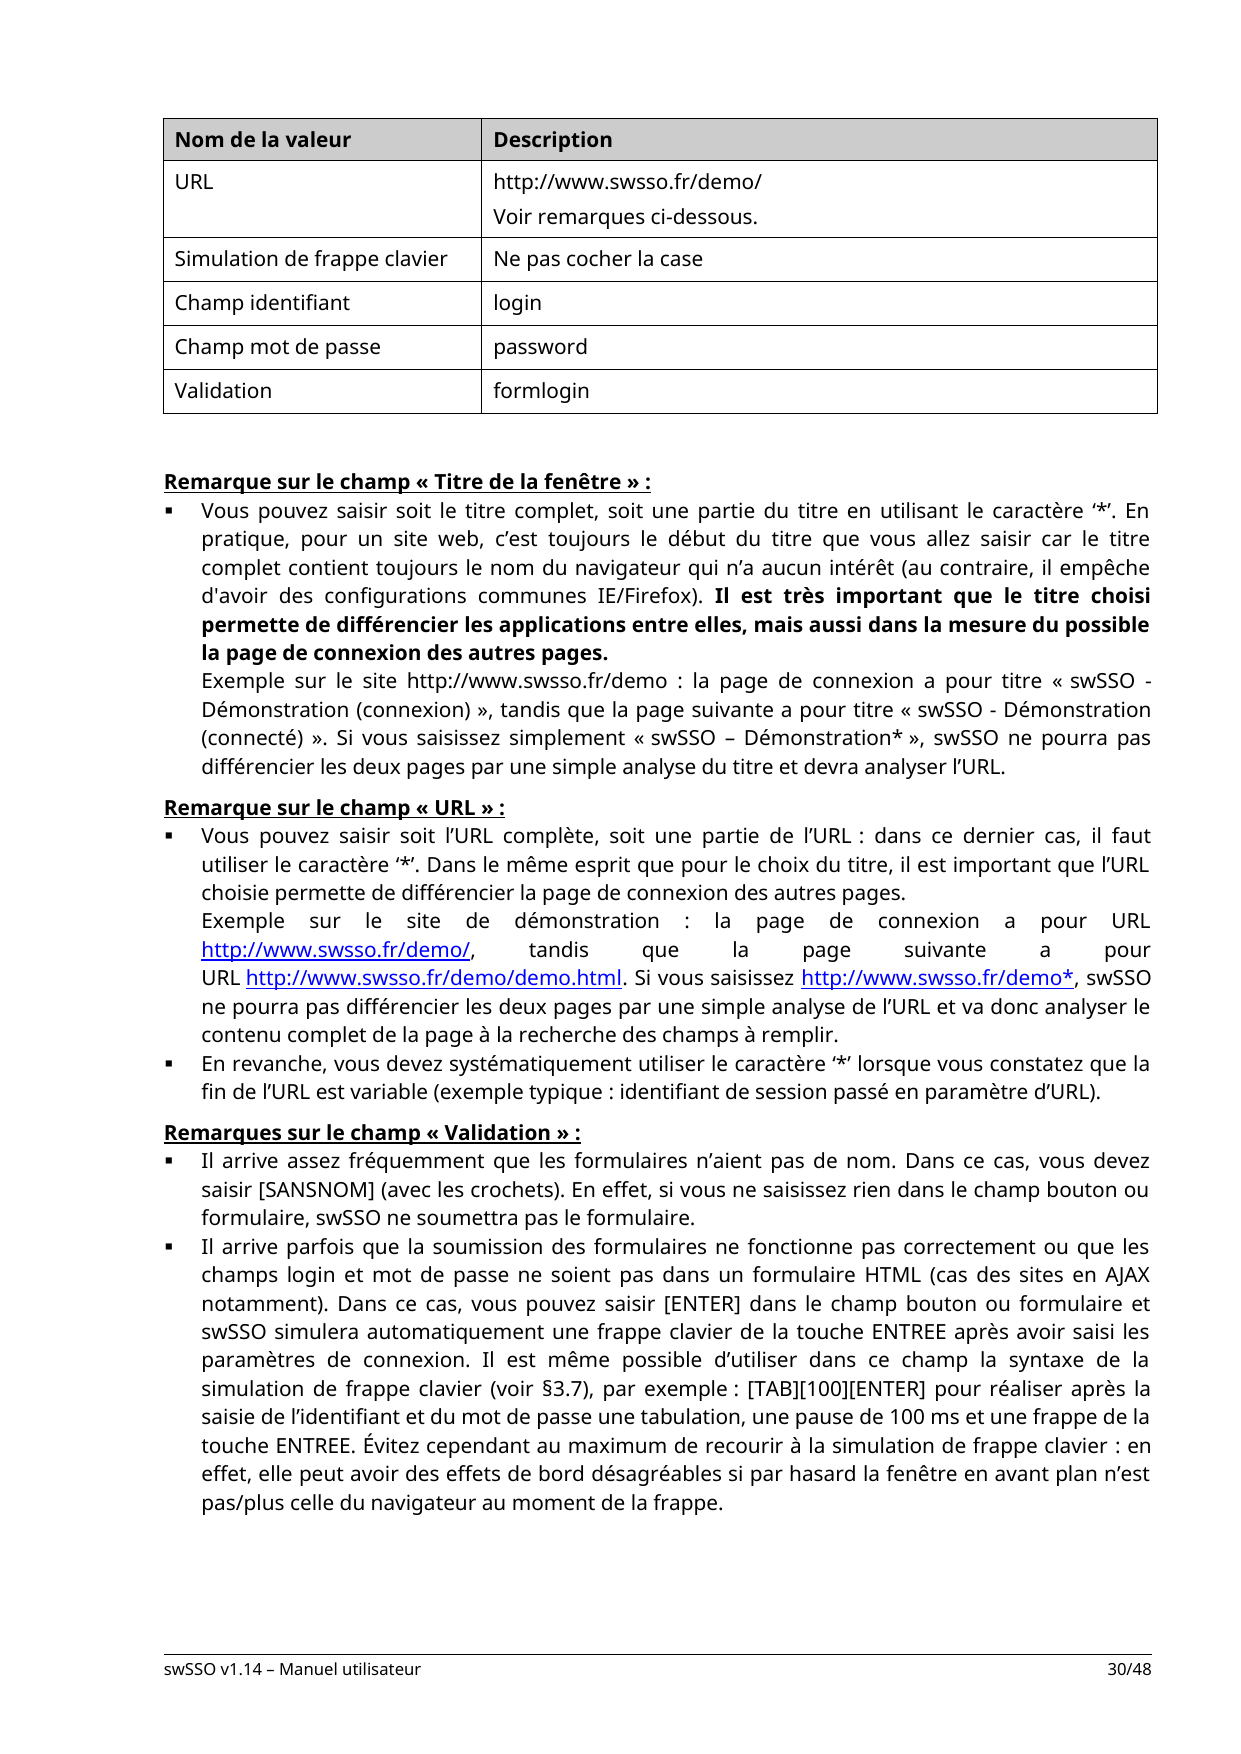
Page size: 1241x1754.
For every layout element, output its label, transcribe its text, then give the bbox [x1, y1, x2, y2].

list Il arrive parfois que la soumission des formulaires ne fonctionne pas correctement ou que les champs login et mot de passe ne soient pas dans un formulaire HTML (cas des sites en AJAX notamment). Dans ce cas, vous pouvez saisir [ENTER] dans le champ bouton ou formulaire et swSSO simulera automatiquement une frappe clavier de la touche ENTREE après avoir saisi les paramètres de connexion. Il est même possible d’utiliser dans ce champ la syntaxe de la simulation de frappe clavier (voir §3.7), par exemple : [TAB][100][ENTER] pour réaliser après la saisie de l’identifiant et du mot de passe une tabulation, une pause de 100 ms et une frappe de la touche ENTREE. Évitez cependant au maximum de recourir à la simulation de frappe clavier : en effet, elle peut avoir des effets de bord désagréables si par hasard la fenêtre en avant plan n’est pas/plus celle du navigateur au moment de la frappe. [164, 1232, 1152, 1516]
table_cell Simulation de frappe clavier [164, 238, 481, 281]
list En revanche, vous devez systématiquement utiliser le caractère ‘*’ lorsque vous constatez que la fin de l’URL est variable (exemple typique : identifiant de session passé en paramètre d’URL). [164, 1049, 1152, 1106]
text Remarque sur le champ « URL » : [164, 793, 1152, 821]
list Vous pouvez saisir soit le titre complet, soit une partie du titre en utilisant le caractère ‘*’. En pratique, pour un site web, c’est toujours le début du titre que vous allez saisir car le titre complet contient toujours le nom du navigateur qui n’a aucun intérêt (au contraire, il empêche d'avoir des configurations communes IE/Firefox). Il est très important que le titre choisi permette de différencier les applications entre elles, mais aussi dans la mesure du possible la page de connexion des autres pages. [164, 496, 1152, 667]
list Il arrive assez fréquemment que les formulaires n’aient pas de nom. Dans ce cas, vous devez saisir [SANSNOM] (avec les crochets). En effet, si vous ne saisissez rien dans le champ bouton ou formulaire, swSSO ne soumettra pas le formulaire. [164, 1147, 1152, 1232]
table_cell http://www.swsso.fr/demo/ Voir remarques ci-dessous. [482, 161, 1157, 237]
list Vous pouvez saisir soit l’URL complète, soit une partie de l’URL : dans ce dernier cas, il faut utiliser le caractère ‘*’. Dans le même esprit que pour le choix du titre, il est important que l’URL choisie permette de différencier la page de connexion des autres pages. [164, 821, 1152, 907]
table_cell Validation [164, 370, 481, 413]
table_cell Champ mot de passe [164, 326, 481, 369]
text Remarque sur le champ « Titre de la fenêtre » : [164, 467, 1152, 496]
text Exemple sur le site de démonstration : la page de connexion a pour URL http://www.swsso.fr/demo/, tandis que la page suivante a pour URL http://www.swsso.fr/demo/demo.html. Si vous saisissez http://www.swsso.fr/demo*, swSSO ne pourra pas différencier les deux pages par une simple analyse de l’URL et va donc analyser le contenu complet de la page à la recherche des champs à remplir. [201, 907, 1152, 1049]
table_header Description [482, 119, 1157, 160]
table_header Nom de la valeur [164, 119, 481, 160]
table_cell Ne pas cocher la case [482, 238, 1157, 281]
table_cell login [482, 282, 1157, 325]
text Remarques sur le champ « Validation » : [164, 1118, 1152, 1147]
table_cell password [482, 326, 1157, 369]
table_cell URL [164, 161, 481, 237]
text Exemple sur le site http://www.swsso.fr/demo : la page de connexion a pour titre « swSSO - Démonstration (connexion) », tandis que la page suivante a pour titre « swSSO - Démonstration (connecté) ». Si vous saisissez simplement « swSSO – Démonstration* », swSSO ne pourra pas différencier les deux pages par une simple analyse du titre et devra analyser l’URL. [201, 667, 1152, 780]
table_cell Champ identifiant [164, 282, 481, 325]
table_cell formlogin [482, 370, 1157, 413]
